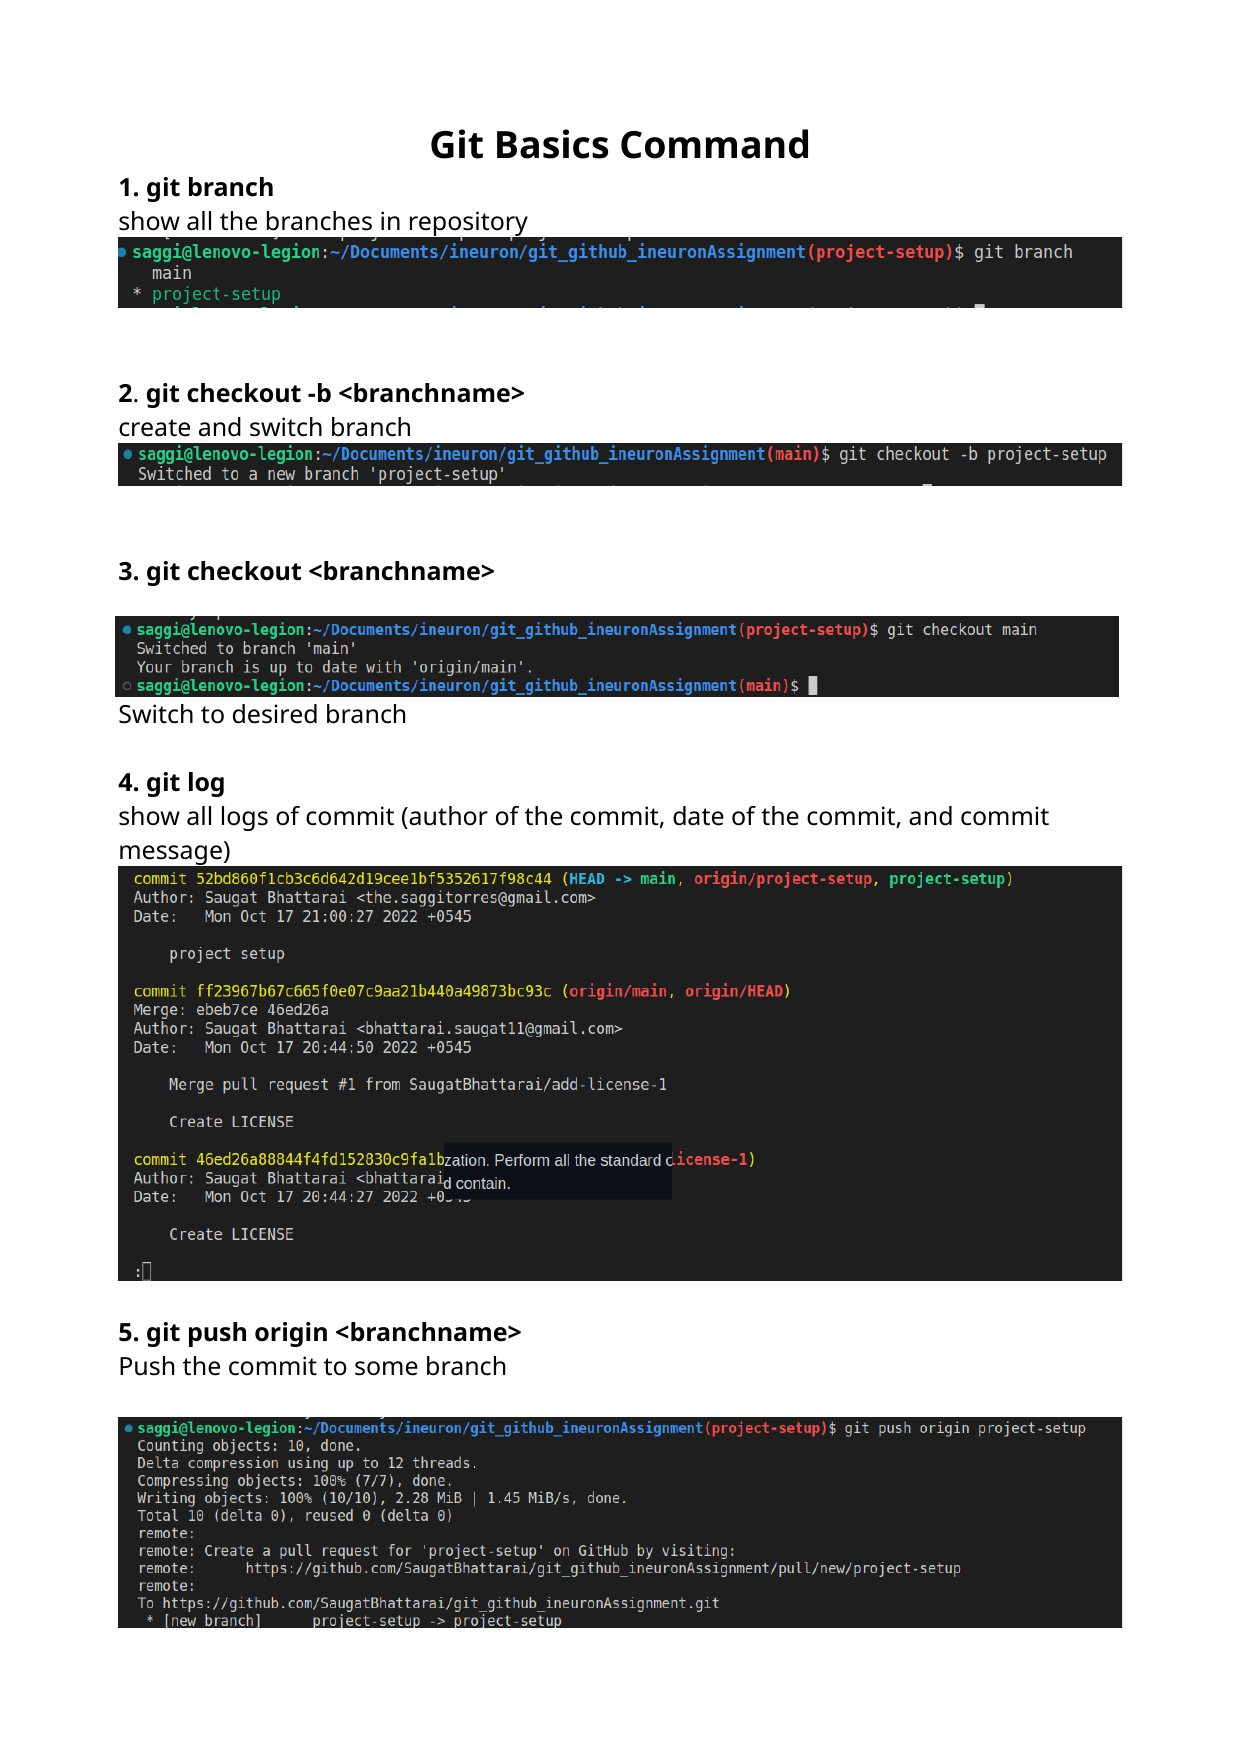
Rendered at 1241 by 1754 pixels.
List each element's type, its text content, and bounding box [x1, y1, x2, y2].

text 3. git checkout <branchname> [118, 553, 1122, 587]
picture [118, 866, 1123, 1281]
text Switch to desired branch [118, 587, 1122, 731]
text Push the commit to some branch [118, 1349, 1122, 1383]
text 1. git branch [118, 169, 1122, 203]
text 4. git log [118, 764, 1122, 799]
picture [118, 1417, 1123, 1628]
text show all logs of commit (author of the commit, date of the commit, and commit message) [118, 799, 1122, 866]
picture [118, 443, 1123, 486]
picture [115, 616, 1119, 697]
text 5. git push origin <branchname> [118, 1315, 1122, 1349]
picture [118, 237, 1123, 308]
text Git Basics Command [118, 118, 1122, 169]
text show all the branches in repository [118, 203, 1122, 237]
text create and switch branch [118, 410, 1122, 443]
text 2. git checkout -b <branchname> [118, 376, 1122, 410]
